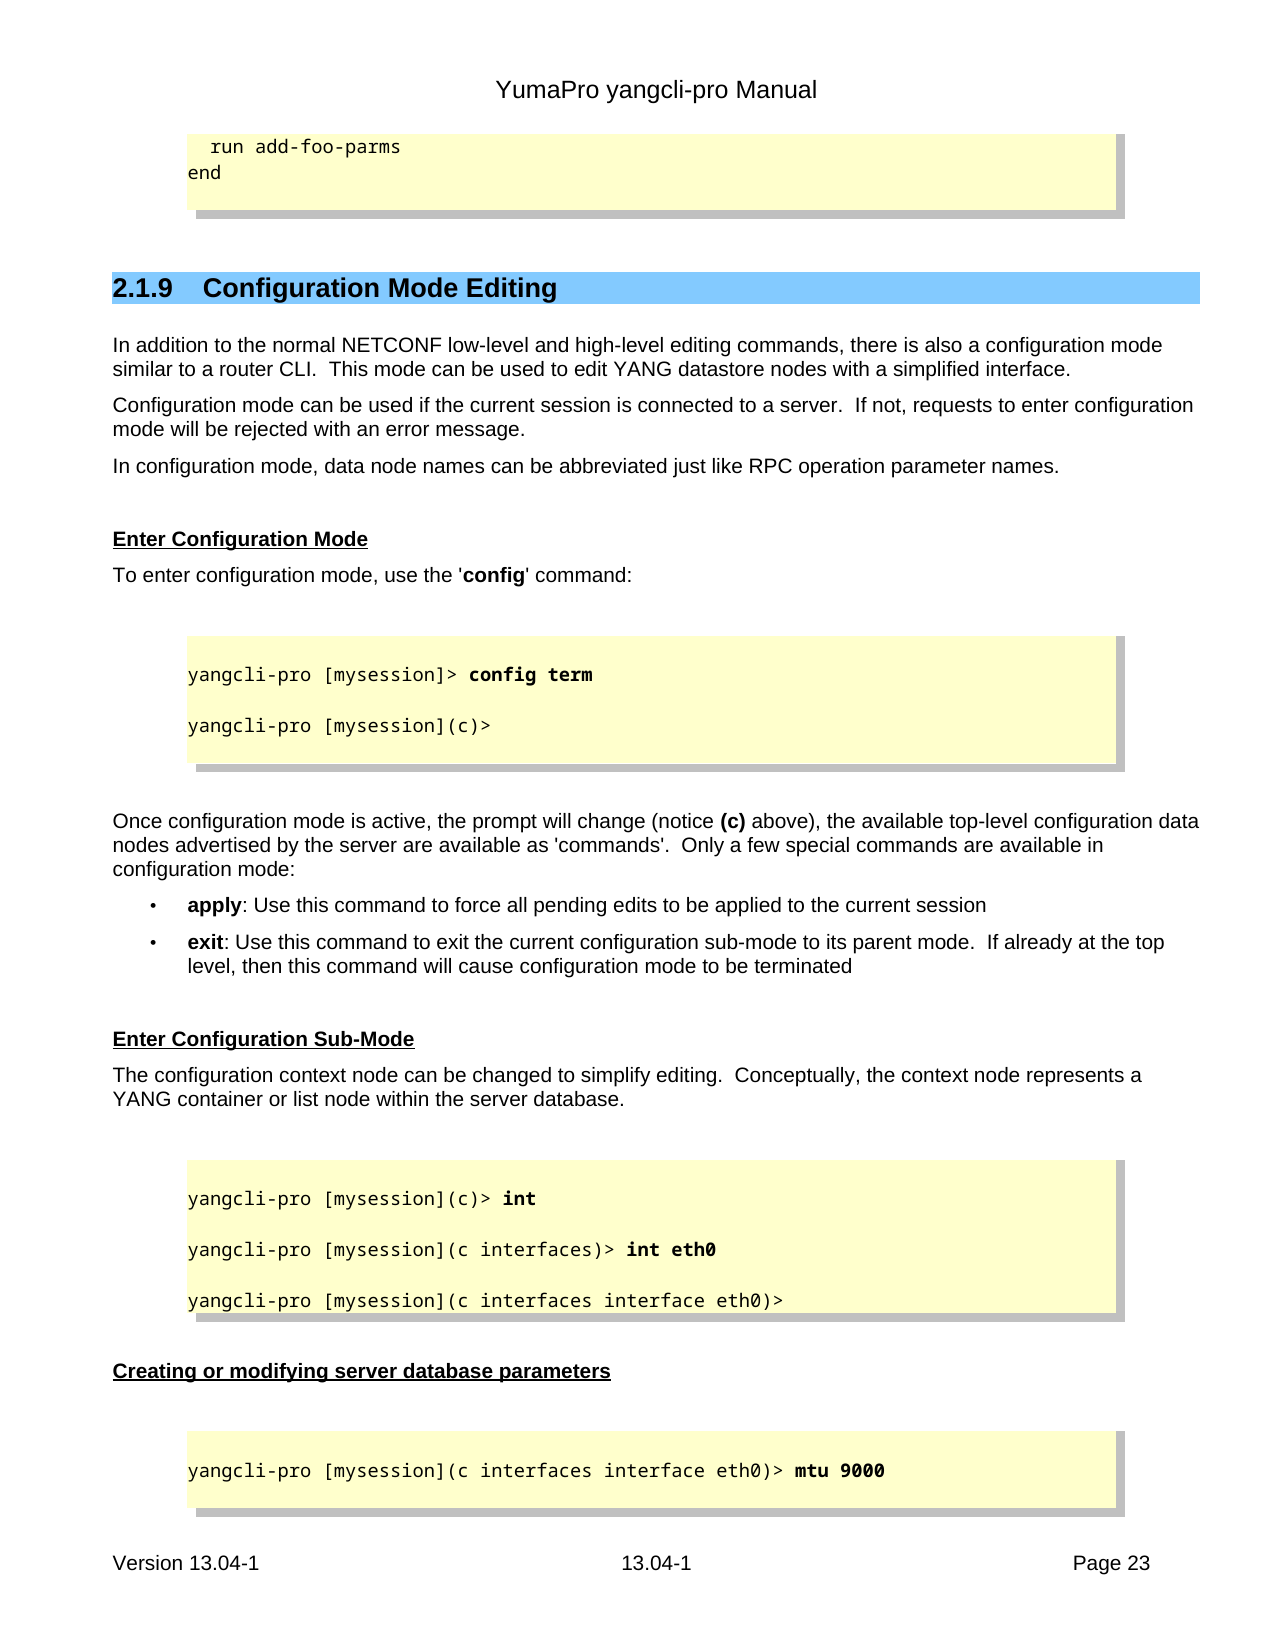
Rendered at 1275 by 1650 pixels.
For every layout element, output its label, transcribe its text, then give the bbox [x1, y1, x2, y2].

text yangcli-pro [mysession](c interfaces interface eth0)> mtu 9000 [187, 1457, 1116, 1482]
list exit: Use this command to exit the current configuration sub-mode to its parent mode. If already at the top level, then this command will cause configuration mode to be terminated [150, 930, 1200, 978]
text yangcli-pro [mysession](c interfaces interface eth0)> [187, 1288, 1116, 1313]
text Configuration mode can be used if the current session is connected to a server. If not, requests to enter configuration mode will be rejected with an error message. [112, 393, 1200, 441]
text yangcli-pro [mysession]> config term [187, 661, 1116, 687]
text Enter Configuration Mode [112, 527, 1200, 551]
text The configuration context node can be changed to simplify editing. Conceptually, the context node represents a YANG container or list node within the server database. [112, 1063, 1200, 1111]
text Once configuration mode is active, the prompt will change (notice (c) above), the available top-level configuration data nodes advertised by the server are available as 'commands'. Only a few special commands are available in configuration mode: [112, 809, 1200, 881]
list apply: Use this command to force all pending edits to be applied to the current session [150, 893, 1200, 917]
text yangcli-pro [mysession](c)> int [187, 1186, 1116, 1211]
text In addition to the normal NETCONF low-level and high-level editing commands, there is also a configuration mode similar to a router CLI. This mode can be used to edit YANG datastore nodes with a simplified interface. [112, 333, 1200, 381]
text yangcli-pro [mysession](c)> [187, 712, 1116, 738]
subtitle Configuration Mode Editing [112, 272, 1200, 304]
text end [187, 159, 1116, 185]
text Enter Configuration Sub-Mode [112, 1027, 1200, 1051]
text Creating or modifying server database parameters [112, 1358, 1200, 1382]
text yangcli-pro [mysession](c interfaces)> int eth0 [187, 1237, 1116, 1262]
text In configuration mode, data node names can be abbreviated just like RPC operation parameter names. [112, 454, 1200, 478]
text run add-foo-parms [187, 134, 1116, 159]
text To enter configuration mode, use the 'config' command: [112, 563, 1200, 587]
